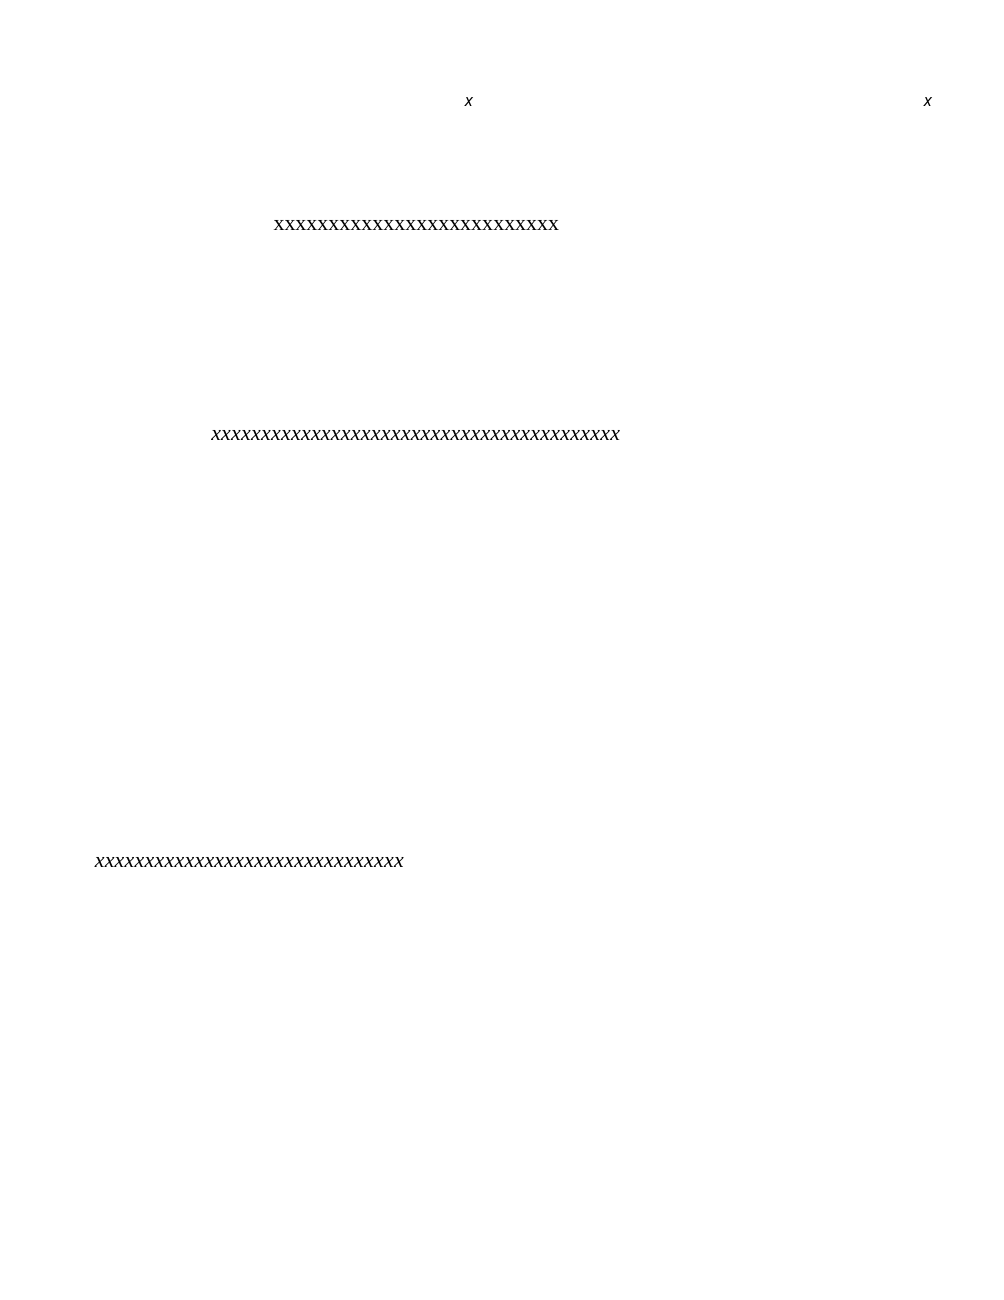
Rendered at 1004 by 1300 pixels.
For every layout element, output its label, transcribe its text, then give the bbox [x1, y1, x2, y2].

text xxxxxxxxxxxxxxxxxxxxxxxxxxxxxxxxxxxxxxxxx [211, 421, 749, 446]
text xxxxxxxxxxxxxxxxxxxxxxxxxx [273, 211, 701, 236]
text xxxxxxxxxxxxxxxxxxxxxxxxxxxxxxx [94, 847, 844, 872]
